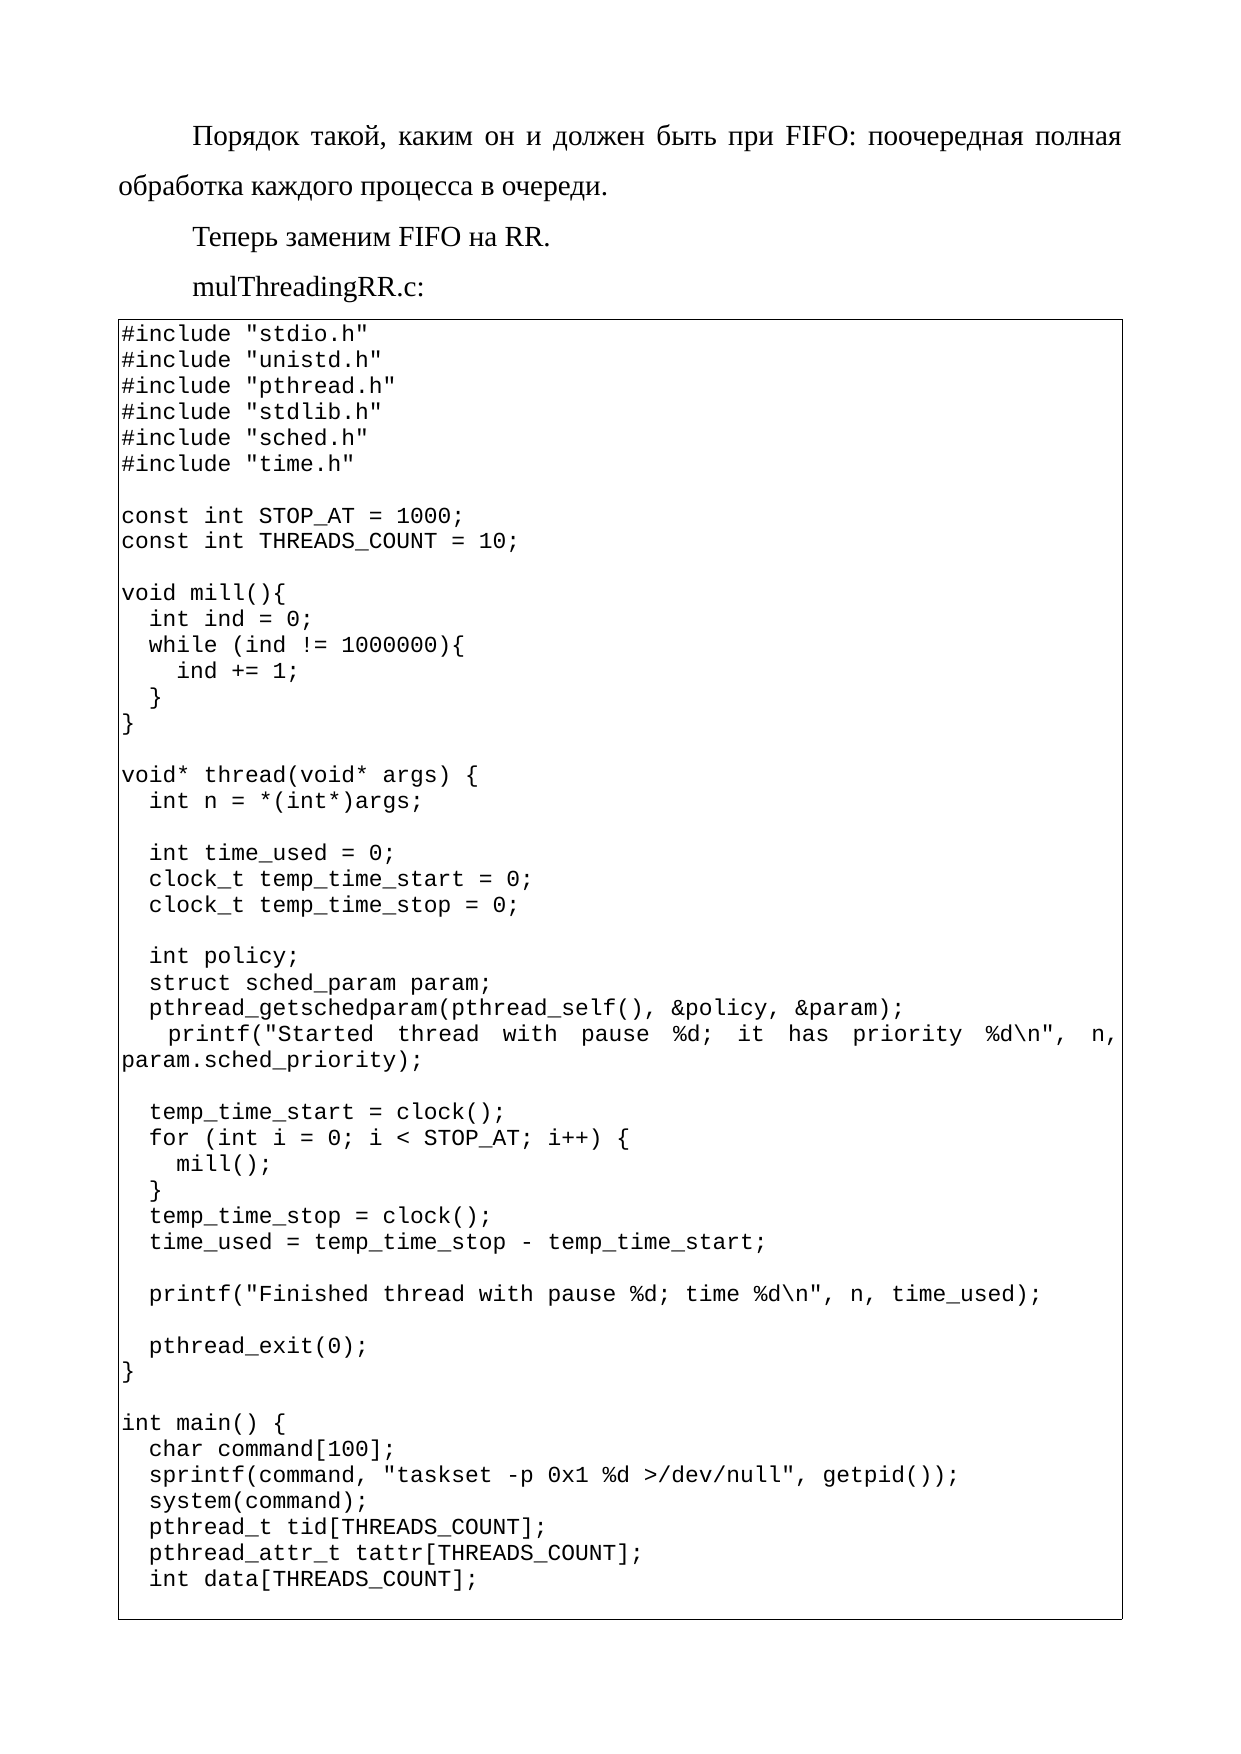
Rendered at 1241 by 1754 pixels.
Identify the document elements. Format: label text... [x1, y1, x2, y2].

text ind += 1; [119, 657, 1122, 682]
text int main() { [119, 1409, 1122, 1435]
text mulThreadingRR.c: [118, 269, 1122, 303]
text } [119, 708, 1122, 737]
text temp_time_start = clock(); [119, 1097, 1122, 1123]
text system(command); [119, 1487, 1122, 1512]
text int ind = 0; [119, 605, 1122, 631]
text clock_t temp_time_stop = 0; [119, 890, 1122, 919]
text int data[THREADS_COUNT]; [119, 1564, 1122, 1593]
text while (ind != 1000000){ [119, 631, 1122, 657]
text } [119, 682, 1122, 708]
text clock_t temp_time_start = 0; [119, 864, 1122, 890]
text temp_time_stop = clock(); [119, 1201, 1122, 1227]
text const int THREADS_COUNT = 10; [119, 527, 1122, 556]
text Порядок такой, каким он и должен быть при FIFO: поочередная полная обработка каждого процесса в очереди. [118, 118, 1122, 202]
text } [119, 1175, 1122, 1201]
text pthread_exit(0); [119, 1331, 1122, 1357]
text pthread_attr_t tattr[THREADS_COUNT]; [119, 1538, 1122, 1564]
text Теперь заменим FIFO на RR. [118, 219, 1122, 252]
text for (int i = 0; i < STOP_AT; i++) { [119, 1123, 1122, 1149]
text #include "sched.h" [119, 423, 1122, 449]
text pthread_t tid[THREADS_COUNT]; [119, 1512, 1122, 1538]
text #include "time.h" [119, 449, 1122, 478]
text const int STOP_AT = 1000; [119, 501, 1122, 527]
text void* thread(void* args) { [119, 760, 1122, 786]
text #include "unistd.h" [119, 345, 1122, 371]
text sprintf(command, "taskset -p 0x1 %d >/dev/null", getpid()); [119, 1461, 1122, 1487]
text char command[100]; [119, 1435, 1122, 1461]
text #include "stdlib.h" [119, 397, 1122, 423]
text #include "stdio.h" [119, 320, 1122, 345]
text printf("Started thread with pause %d; it has priority %d\n", n, param.sched_priority); [119, 1020, 1122, 1074]
text printf("Finished thread with pause %d; time %d\n", n, time_used); [119, 1279, 1122, 1308]
text int time_used = 0; [119, 838, 1122, 864]
text time_used = temp_time_stop - temp_time_start; [119, 1227, 1122, 1256]
text pthread_getschedparam(pthread_self(), &policy, &param); [119, 994, 1122, 1020]
text void mill(){ [119, 579, 1122, 605]
text int policy; [119, 942, 1122, 968]
text int n = *(int*)args; [119, 786, 1122, 815]
text struct sched_param param; [119, 968, 1122, 994]
text } [119, 1357, 1122, 1386]
text #include "pthread.h" [119, 371, 1122, 397]
text mill(); [119, 1149, 1122, 1175]
